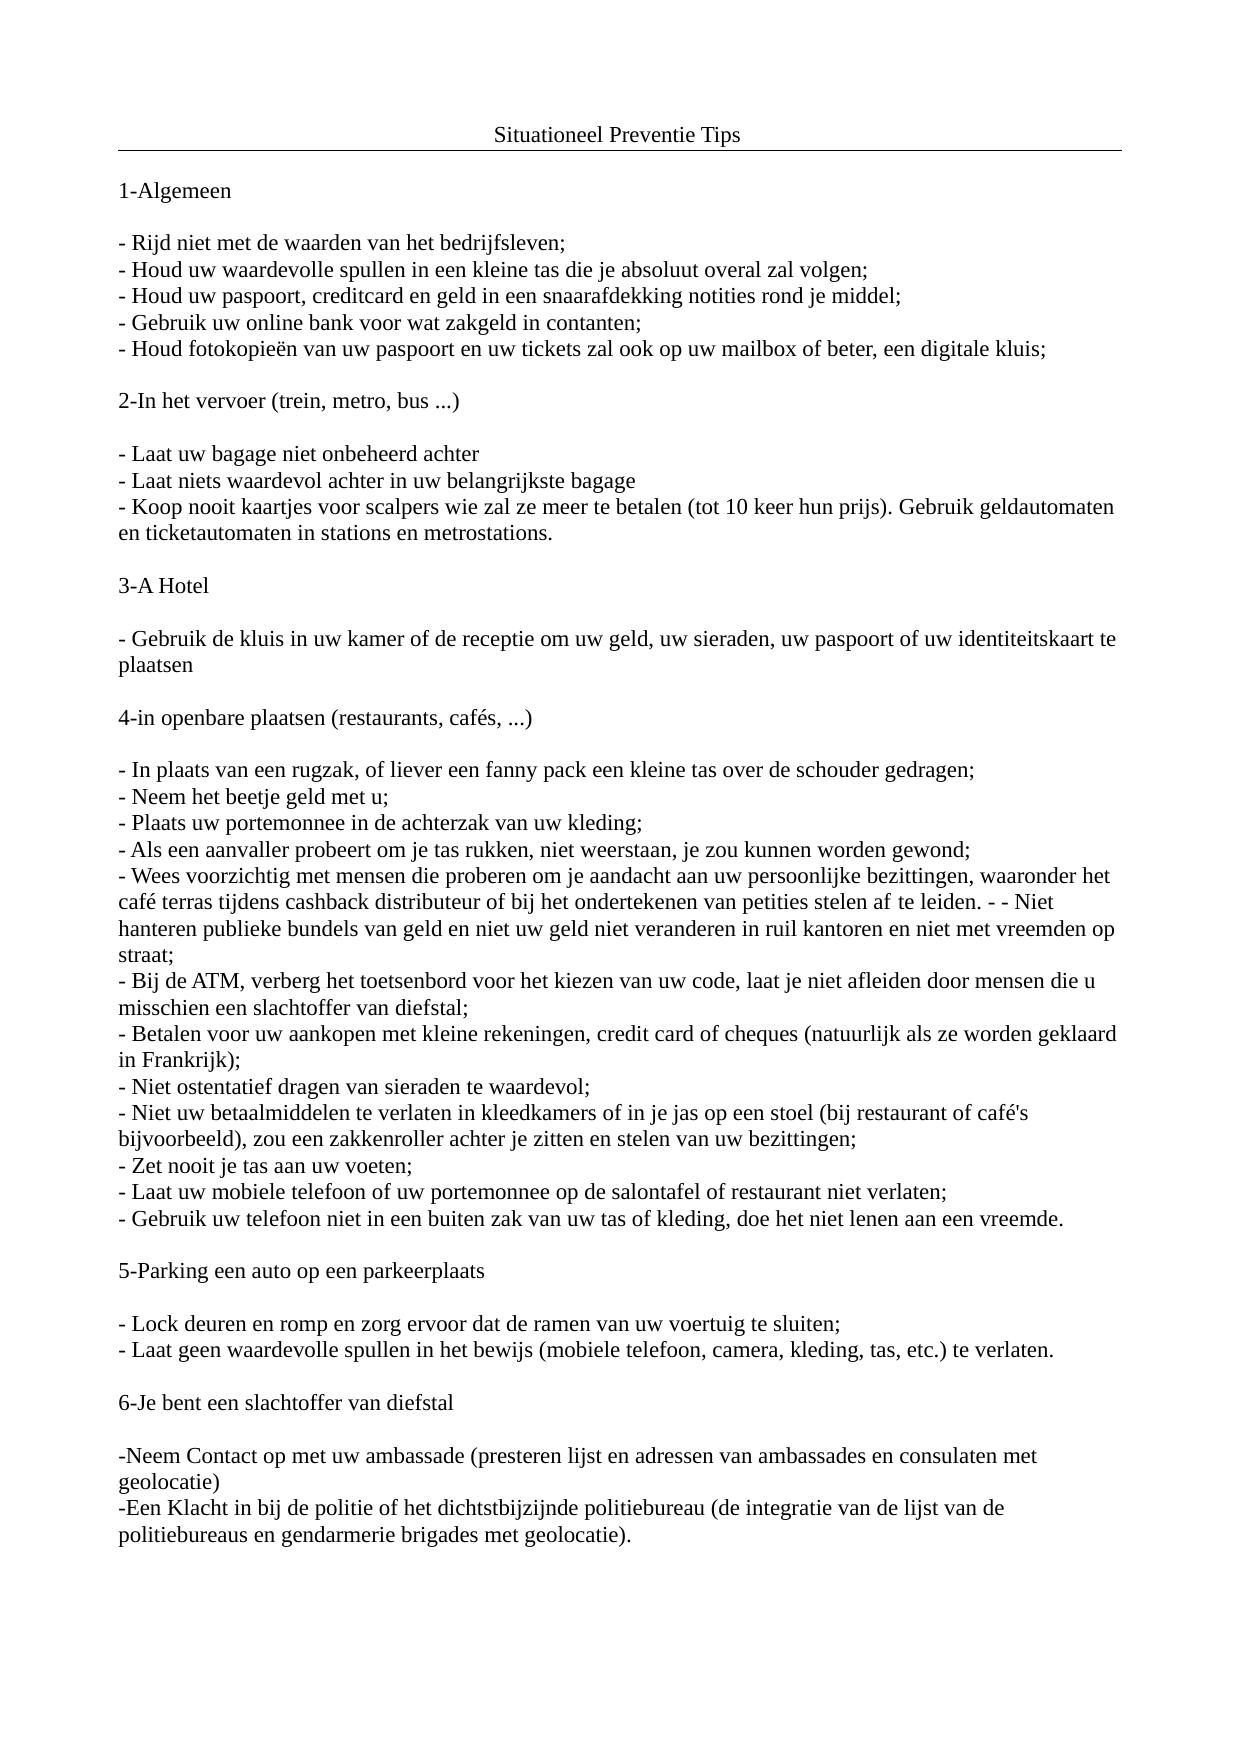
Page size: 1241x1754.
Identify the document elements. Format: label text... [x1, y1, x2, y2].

text Situationeel Preventie Tips [118, 118, 1122, 150]
text 1-Algemeen - Rijd niet met de waarden van het bedrijfsleven; - Houd uw waardevolle spullen in een kleine tas die je absoluut overal zal volgen; - Houd uw paspoort, creditcard en geld in een snaarafdekking notities rond je middel; - Gebruik uw online bank voor wat zakgeld in contanten; - Houd fotokopieën van uw paspoort en uw tickets zal ook op uw mailbox of beter, een digitale kluis; 2-In het vervoer (trein, metro, bus ...) - Laat uw bagage niet onbeheerd achter - Laat niets waardevol achter in uw belangrijkste bagage - Koop nooit kaartjes voor scalpers wie zal ze meer te betalen (tot 10 keer hun prijs). Gebruik geldautomaten en ticketautomaten in stations en metrostations. 3-A Hotel - Gebruik de kluis in uw kamer of de receptie om uw geld, uw sieraden, uw paspoort of uw identiteitskaart te plaatsen 4-in openbare plaatsen (restaurants, cafés, ...) - In plaats van een rugzak, of liever een fanny pack een kleine tas over de schouder gedragen; - Neem het beetje geld met u; - Plaats uw portemonnee in de achterzak van uw kleding; - Als een aanvaller probeert om je tas rukken, niet weerstaan, je zou kunnen worden gewond; - Wees voorzichtig met mensen die proberen om je aandacht aan uw persoonlijke bezittingen, waaronder het café terras tijdens cashback distributeur of bij het ondertekenen van petities stelen af ​​te leiden. - - Niet hanteren publieke bundels van geld en niet uw geld niet veranderen in ruil kantoren en niet met vreemden op straat; - Bij de ATM, verberg het toetsenbord voor het kiezen van uw code, laat je niet afleiden door mensen die u misschien een slachtoffer van diefstal; - Betalen voor uw aankopen met kleine rekeningen, credit card of cheques (natuurlijk als ze worden geklaard in Frankrijk); - Niet ostentatief dragen van sieraden te waardevol; - Niet uw betaalmiddelen te verlaten in kleedkamers of in je jas op een stoel (bij restaurant of café's bijvoorbeeld), zou een zakkenroller achter je zitten en stelen van uw bezittingen; - Zet nooit je tas aan uw voeten; - Laat uw mobiele telefoon of uw portemonnee op de salontafel of restaurant niet verlaten; - Gebruik uw telefoon niet in een buiten zak van uw tas of kleding, doe het niet lenen aan een vreemde. 5-Parking een auto op een parkeerplaats - Lock deuren en romp en zorg ervoor dat de ramen van uw voertuig te sluiten; - Laat geen waardevolle spullen in het bewijs (mobiele telefoon, camera, kleding, tas, etc.) te verlaten. 6-Je bent een slachtoffer van diefstal -Neem Contact op met uw ambassade (presteren lijst en adressen van ambassades en consulaten met geolocatie) -Een Klacht in bij de politie of het dichtstbijzijnde politiebureau (de integratie van de lijst van de politiebureaus en gendarmerie brigades met geolocatie). [118, 177, 1122, 1547]
